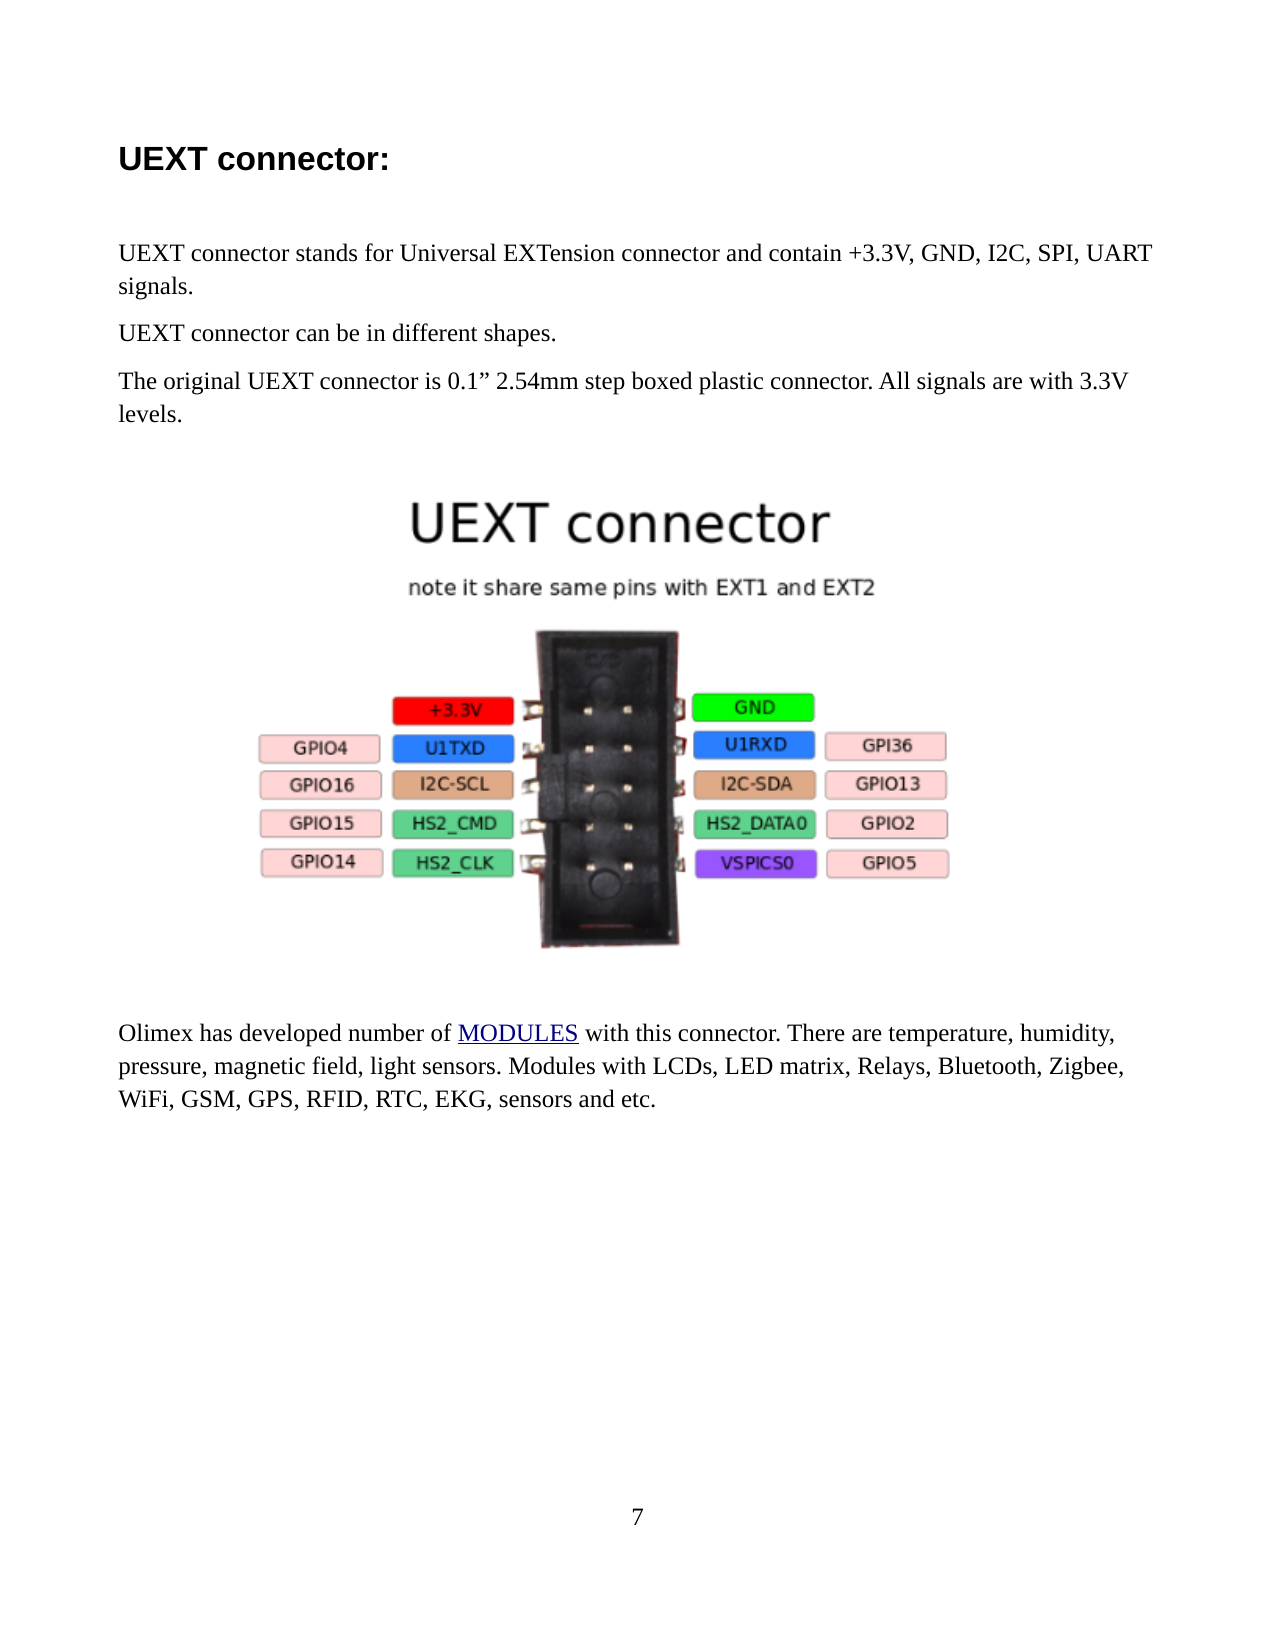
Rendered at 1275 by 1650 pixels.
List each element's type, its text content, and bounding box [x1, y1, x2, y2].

text The original UEXT connector is 0.1” 2.54mm step boxed plastic connector. All signals are with 3.3V levels. [118, 366, 1157, 428]
picture [240, 472, 986, 966]
text Olimex has developed number of MODULES with this connector. There are temperature, humidity, pressure, magnetic field, light sensors. Modules with LCDs, LED matrix, Relays, Bluetooth, Zigbee, WiFi, GSM, GPS, RFID, RTC, EKG, sensors and etc. [118, 1018, 1157, 1113]
text UEXT connector stands for Universal EXTension connector and contain +3.3V, GND, I2C, SPI, UART signals. [118, 238, 1157, 299]
subtitle UEXT connector: [118, 139, 1157, 178]
text UEXT connector can be in different shapes. [118, 318, 1157, 347]
